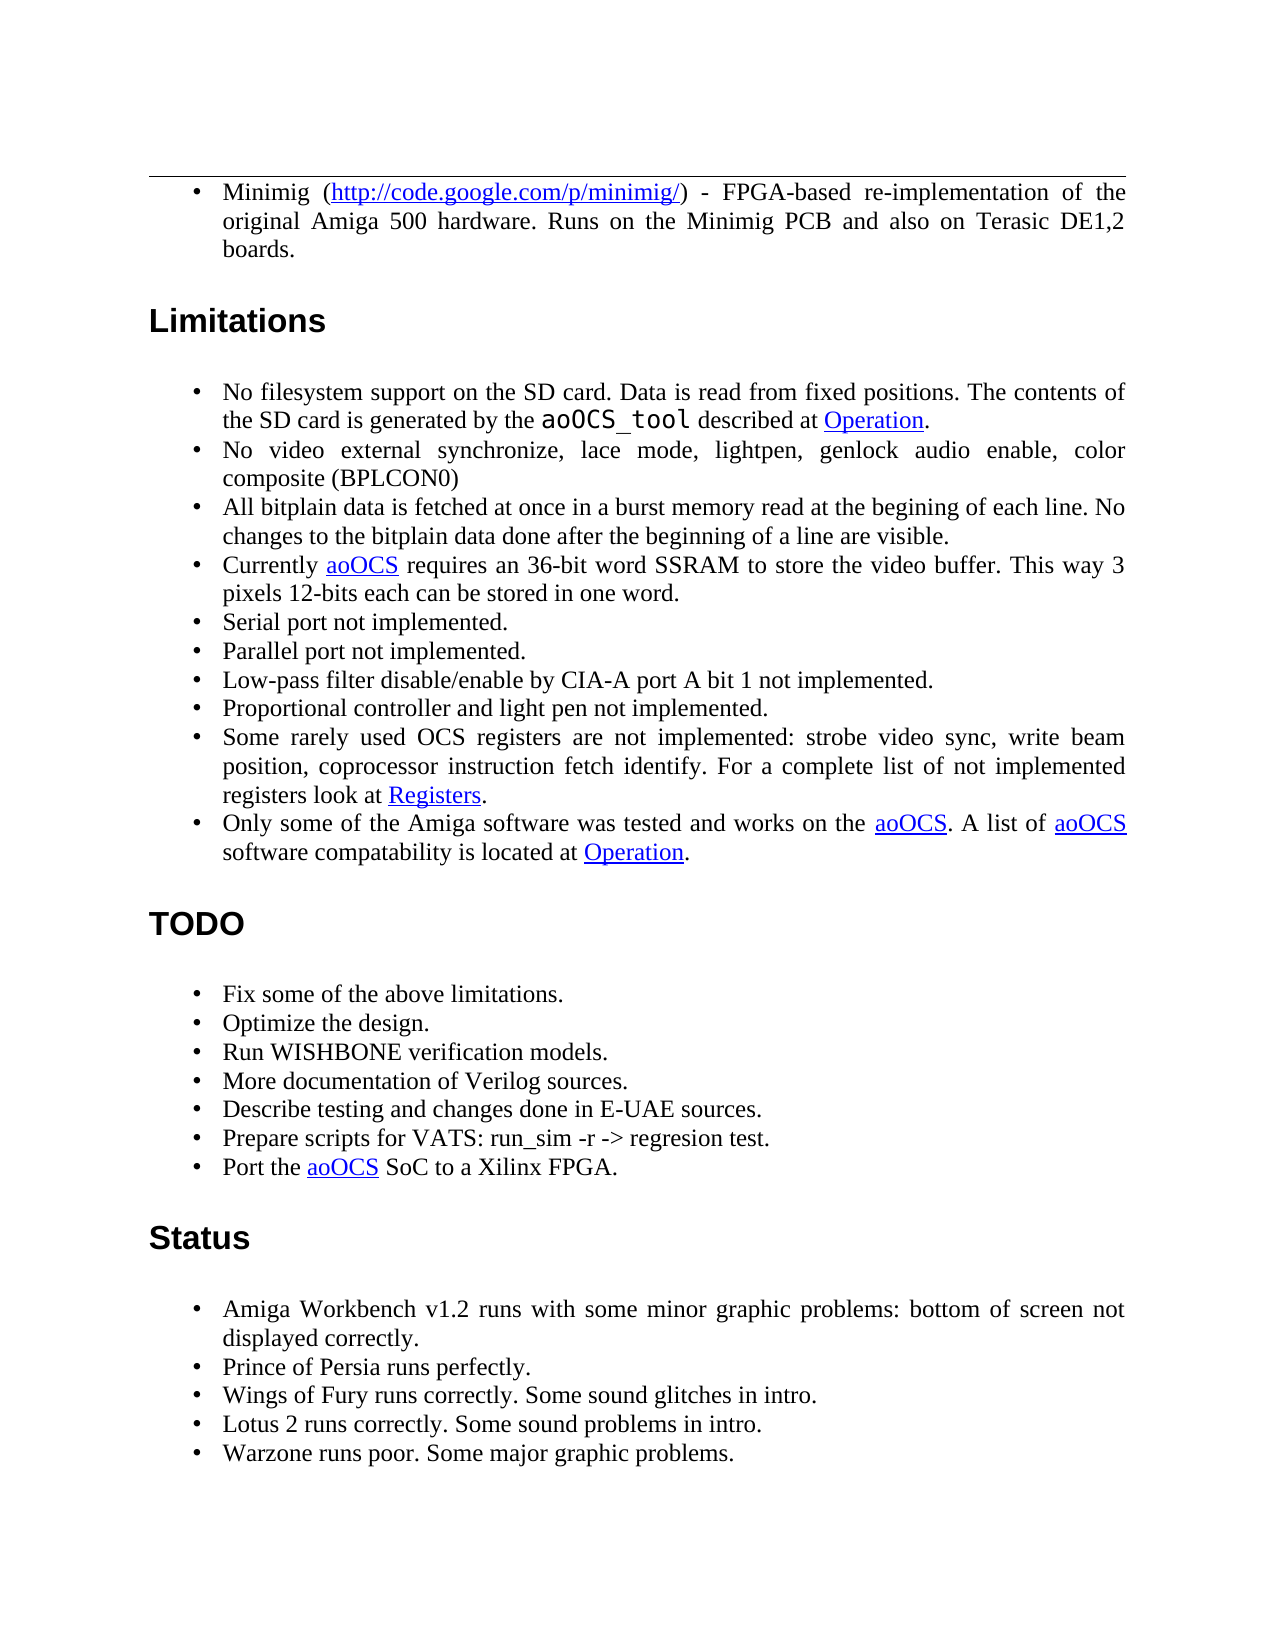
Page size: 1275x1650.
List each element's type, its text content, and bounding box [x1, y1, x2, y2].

list Prince of Persia runs perfectly. [193, 1352, 1126, 1380]
list Minimig (http://code.google.com/p/minimig/) - FPGA-based re-implementation of the original Amiga 500 hardware. Runs on the Minimig PCB and also on Terasic DE1,2 boards. [193, 177, 1126, 263]
list Amiga Workbench v1.2 runs with some minor graphic problems: bottom of screen not displayed correctly. [193, 1294, 1126, 1352]
list All bitplain data is fetched at once in a burst memory read at the begining of each line. No changes to the bitplain data done after the beginning of a line are visible. [193, 492, 1126, 550]
list Some rarely used OCS registers are not implemented: strobe video sync, write beam position, coprocessor instruction fetch identify. For a complete list of not implemented registers look at Registers. [193, 722, 1126, 808]
list Currently aoOCS requires an 36-bit word SSRAM to store the video buffer. This way 3 pixels 12-bits each can be stored in one word. [193, 550, 1126, 607]
list No filesystem support on the SD card. Data is read from fixed positions. The contents of the SD card is generated by the aoOCS_tool described at Operation. [193, 377, 1126, 435]
list Wings of Fury runs correctly. Some sound glitches in intro. [193, 1380, 1126, 1409]
list Parallel port not implemented. [193, 636, 1126, 665]
list Only some of the Amiga software was tested and works on the aoOCS. A list of aoOCS software compatability is located at Operation. [193, 808, 1126, 866]
list More documentation of Verilog sources. [193, 1066, 1126, 1094]
list Low-pass filter disable/enable by CIA-A port A bit 1 not implemented. [193, 665, 1126, 693]
list Serial port not implemented. [193, 607, 1126, 636]
list Prepare scripts for VATS: run_sim -r -> regresion test. [193, 1123, 1126, 1152]
list No video external synchronize, lace mode, lightpen, genlock audio enable, color composite (BPLCON0) [193, 435, 1126, 492]
subtitle TODO [148, 903, 1126, 942]
list Describe testing and changes done in E-UAE sources. [193, 1094, 1126, 1123]
list Lotus 2 runs correctly. Some sound problems in intro. [193, 1409, 1126, 1438]
subtitle Limitations [148, 301, 1126, 339]
list Proportional controller and light pen not implemented. [193, 693, 1126, 722]
list Optimize the design. [193, 1008, 1126, 1037]
list Fix some of the above limitations. [193, 979, 1126, 1008]
subtitle Status [148, 1218, 1126, 1257]
list Warzone runs poor. Some major graphic problems. [193, 1438, 1126, 1467]
list Port the aoOCS SoC to a Xilinx FPGA. [193, 1152, 1126, 1181]
list Run WISHBONE verification models. [193, 1037, 1126, 1066]
